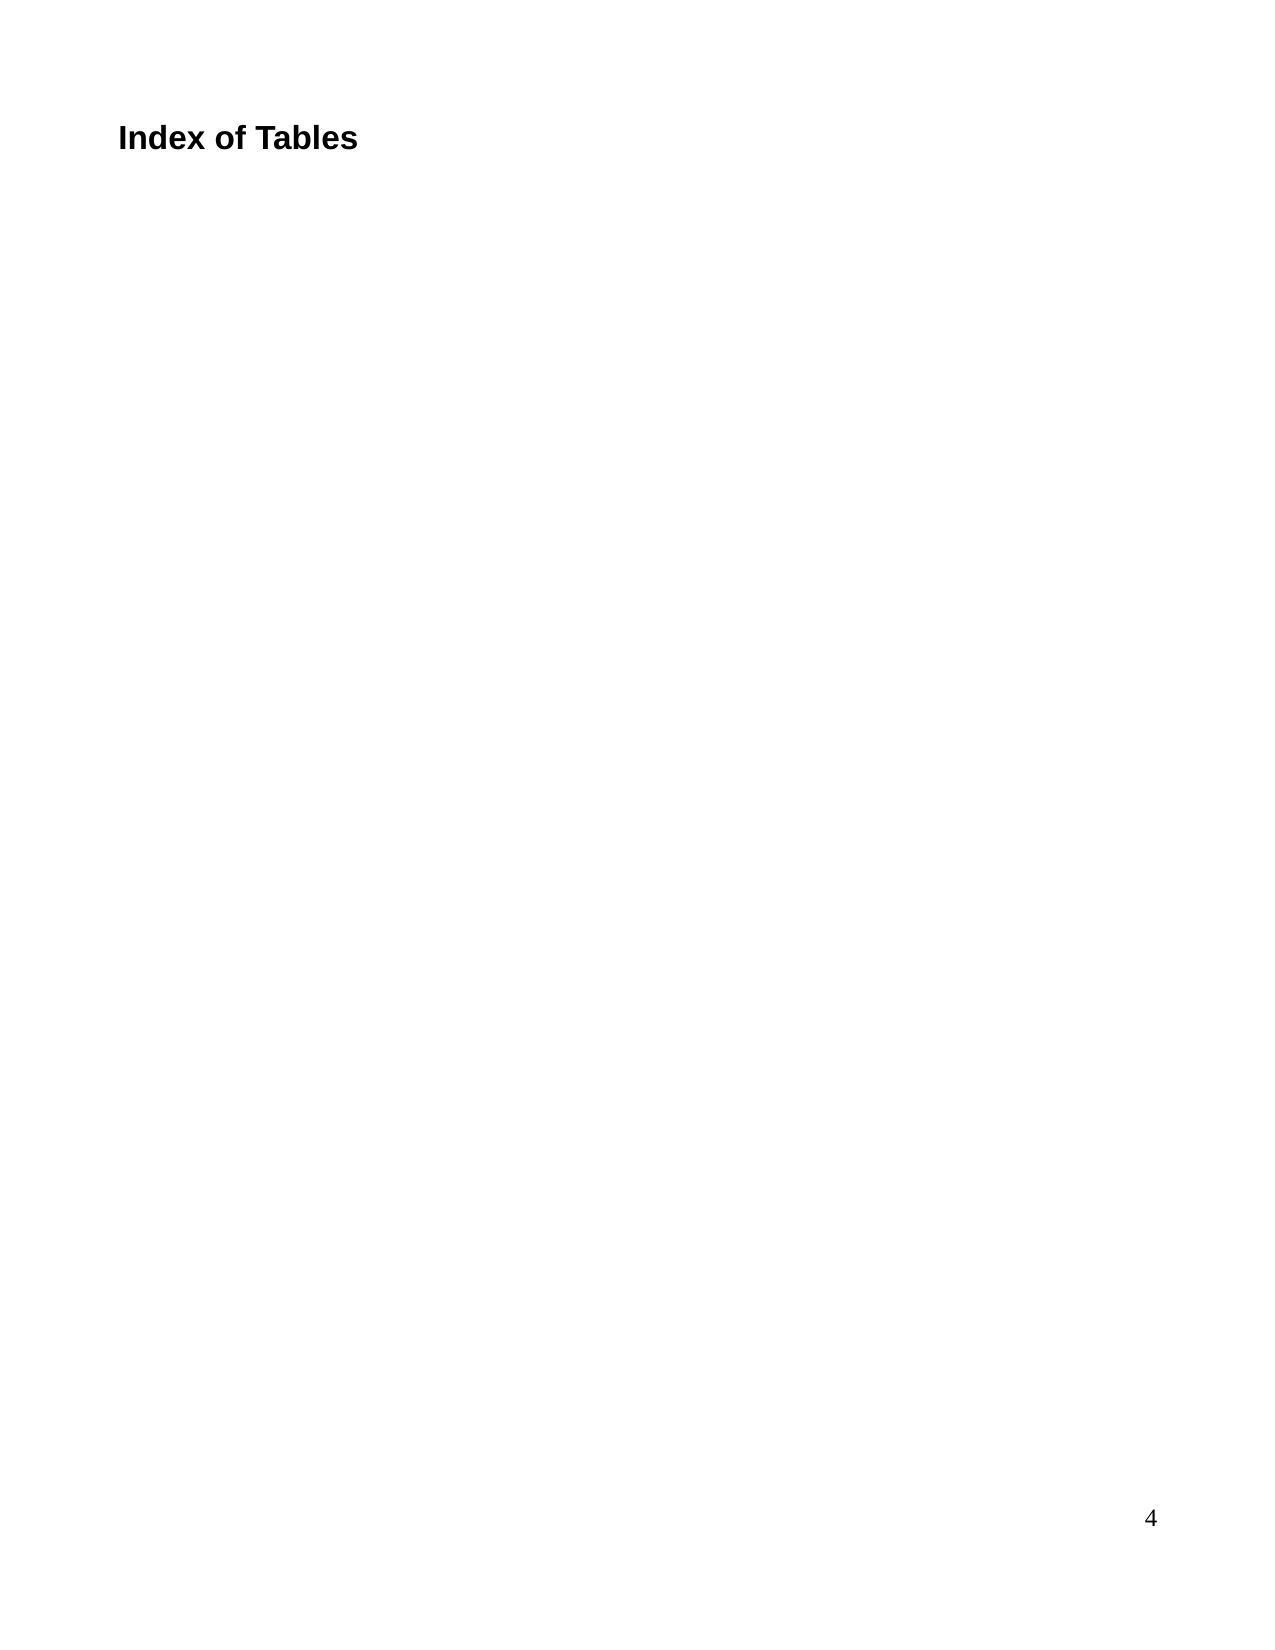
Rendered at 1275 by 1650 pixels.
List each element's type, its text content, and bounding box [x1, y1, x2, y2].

subtitle Index of Tables [118, 118, 1157, 157]
